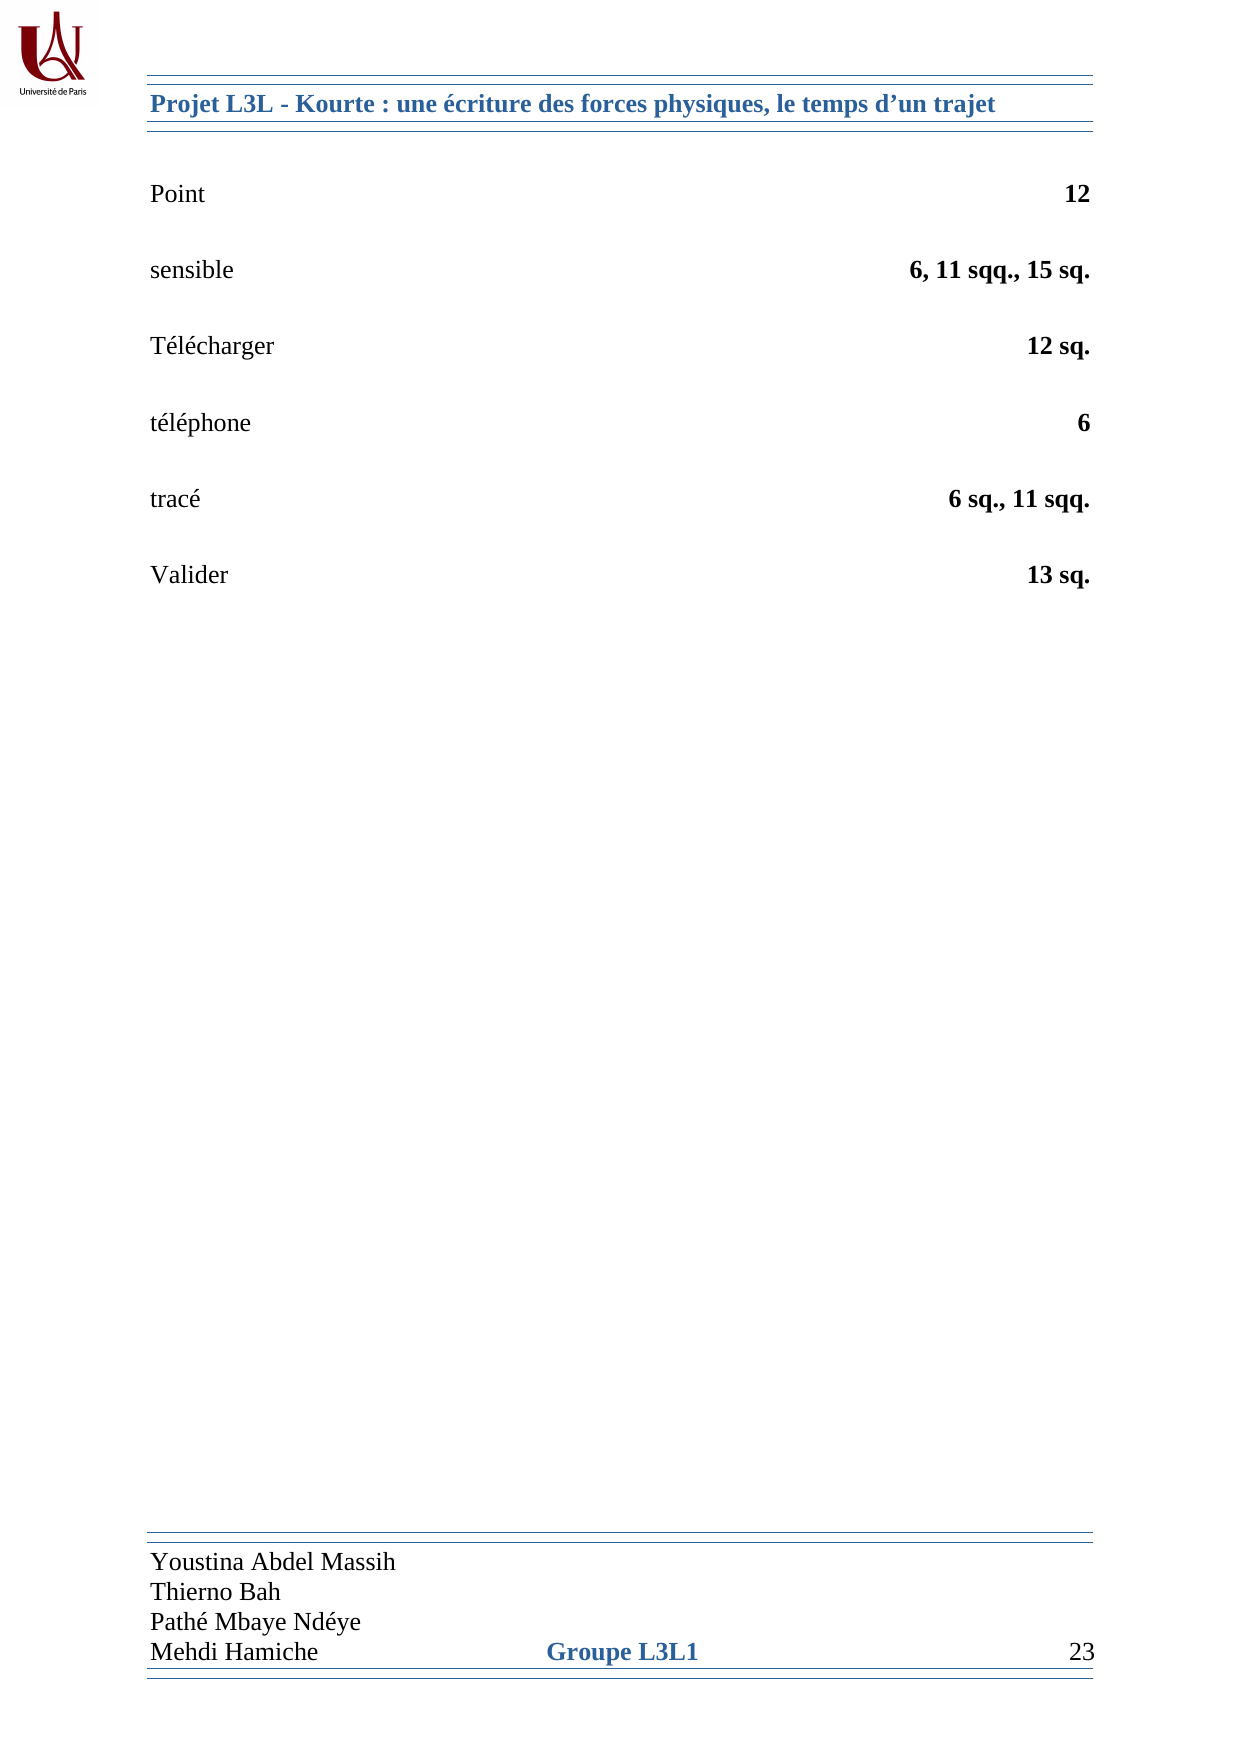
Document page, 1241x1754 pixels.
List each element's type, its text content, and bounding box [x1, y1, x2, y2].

text Valider 13 sq. [150, 559, 1090, 589]
text tracé 6 sq., 11 sqq. [150, 483, 1090, 513]
text Télécharger 12 sq. [150, 330, 1090, 360]
text sensible 6, 11 sqq., 15 sq. [150, 254, 1090, 284]
picture [0, 0, 101, 107]
text Point 12 [150, 178, 1090, 208]
text téléphone 6 [150, 407, 1090, 437]
